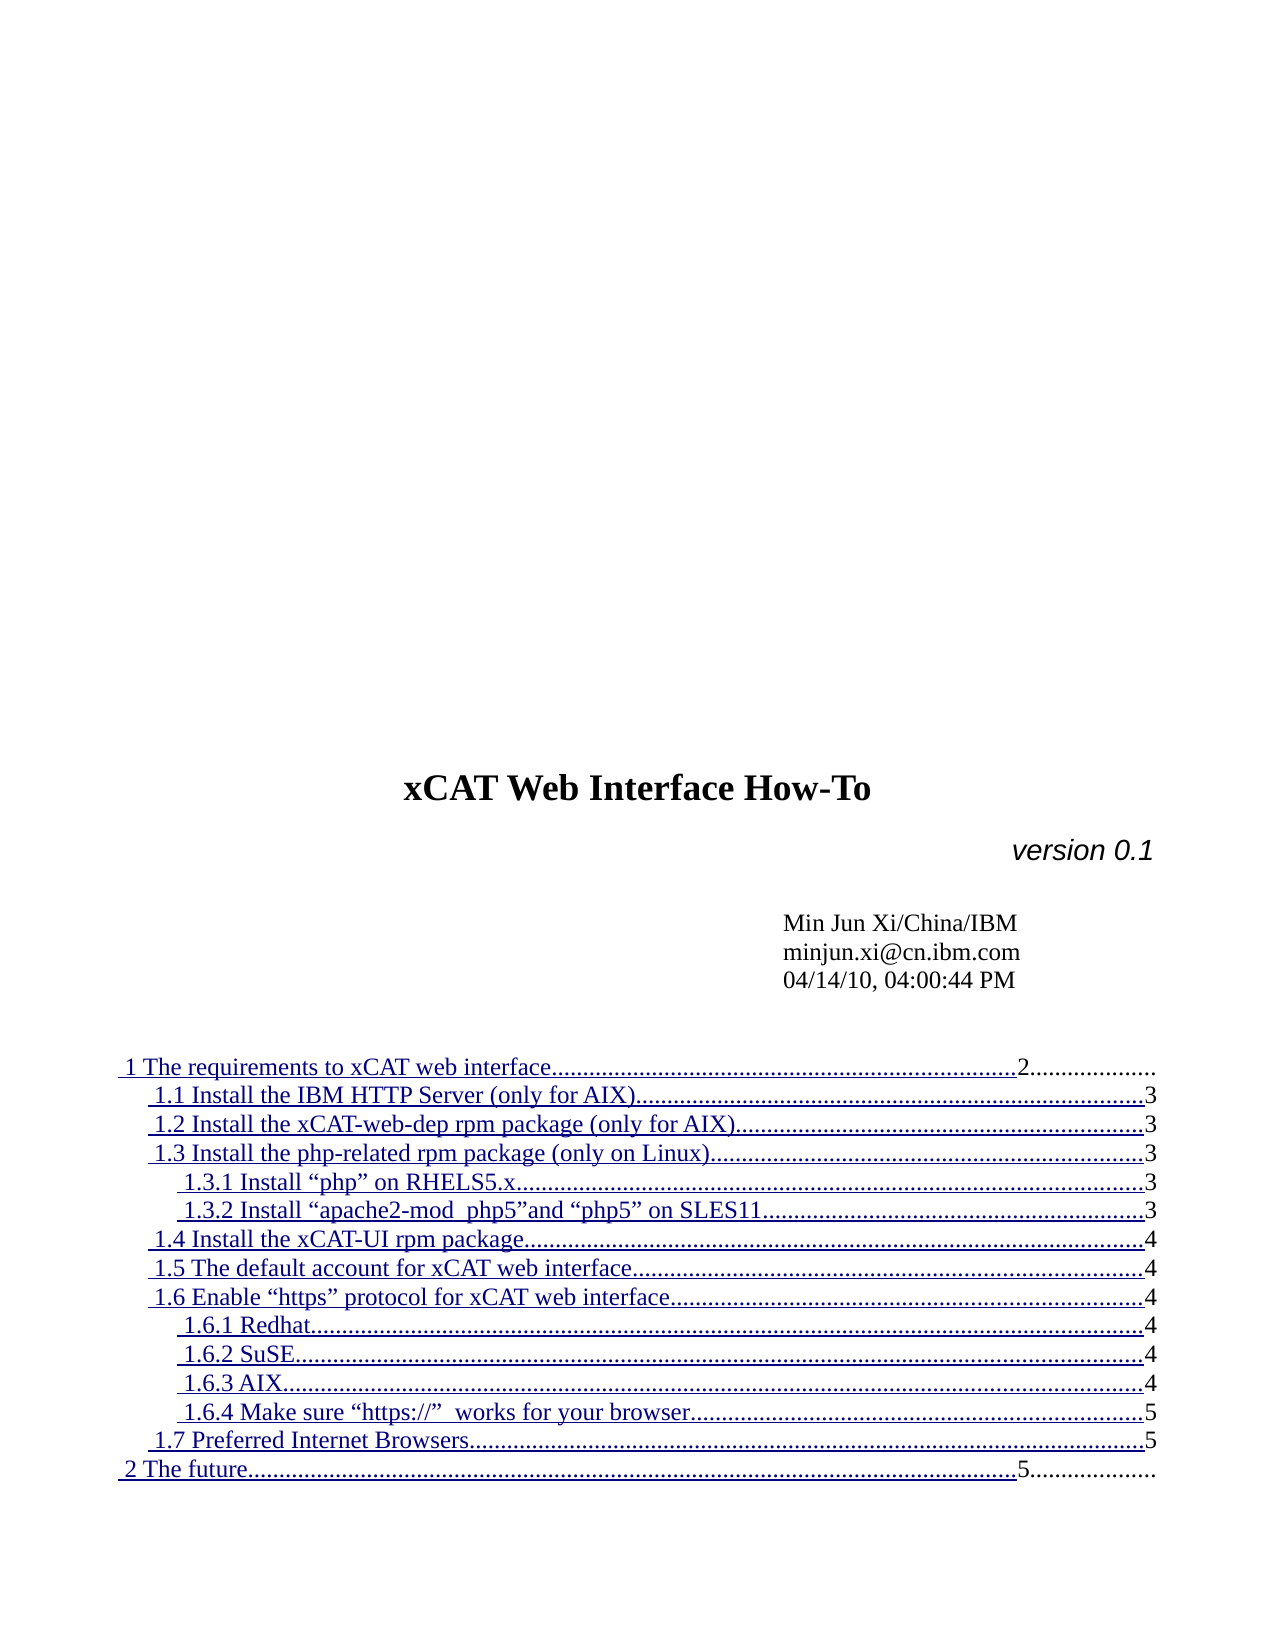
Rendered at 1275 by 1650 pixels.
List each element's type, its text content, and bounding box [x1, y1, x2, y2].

text 2 The future 5 [118, 1454, 1157, 1483]
text 1.6.4 Make sure “https://” works for your browser 5 [177, 1397, 1157, 1425]
text 04/14/10, 04:00:45 PM [118, 965, 1157, 994]
subtitle version 0.1 [118, 833, 1157, 867]
text 1.5 The default account for xCAT web interface 4 [148, 1253, 1157, 1282]
text 1.3.2 Install “apache2-mod_php5”and “php5” on SLES11 3 [177, 1195, 1157, 1224]
title xCAT Web Interface How-To [118, 765, 1157, 808]
text 1.4 Install the xCAT-UI rpm package 4 [148, 1224, 1157, 1253]
text 1.7 Preferred Internet Browsers 5 [148, 1425, 1157, 1454]
text 1.3 Install the php-related rpm package (only on Linux) 3 [148, 1138, 1157, 1167]
text 1 The requirements to xCAT web interface 2 [118, 1052, 1157, 1080]
text 1.3.1 Install “php” on RHELS5.x 3 [177, 1167, 1157, 1195]
text 1.6.3 AIX 4 [177, 1368, 1157, 1397]
text Min Jun Xi/China/IBM [118, 908, 1157, 937]
text 1.2 Install the xCAT-web-dep rpm package (only for AIX) 3 [148, 1109, 1157, 1138]
text 1.6.1 Redhat 4 [177, 1310, 1157, 1339]
text 1.6 Enable “https” protocol for xCAT web interface 4 [148, 1282, 1157, 1310]
text minjun.xi@cn.ibm.com [118, 937, 1157, 965]
text 1.1 Install the IBM HTTP Server (only for AIX) 3 [148, 1080, 1157, 1109]
text 1.6.2 SuSE 4 [177, 1339, 1157, 1368]
